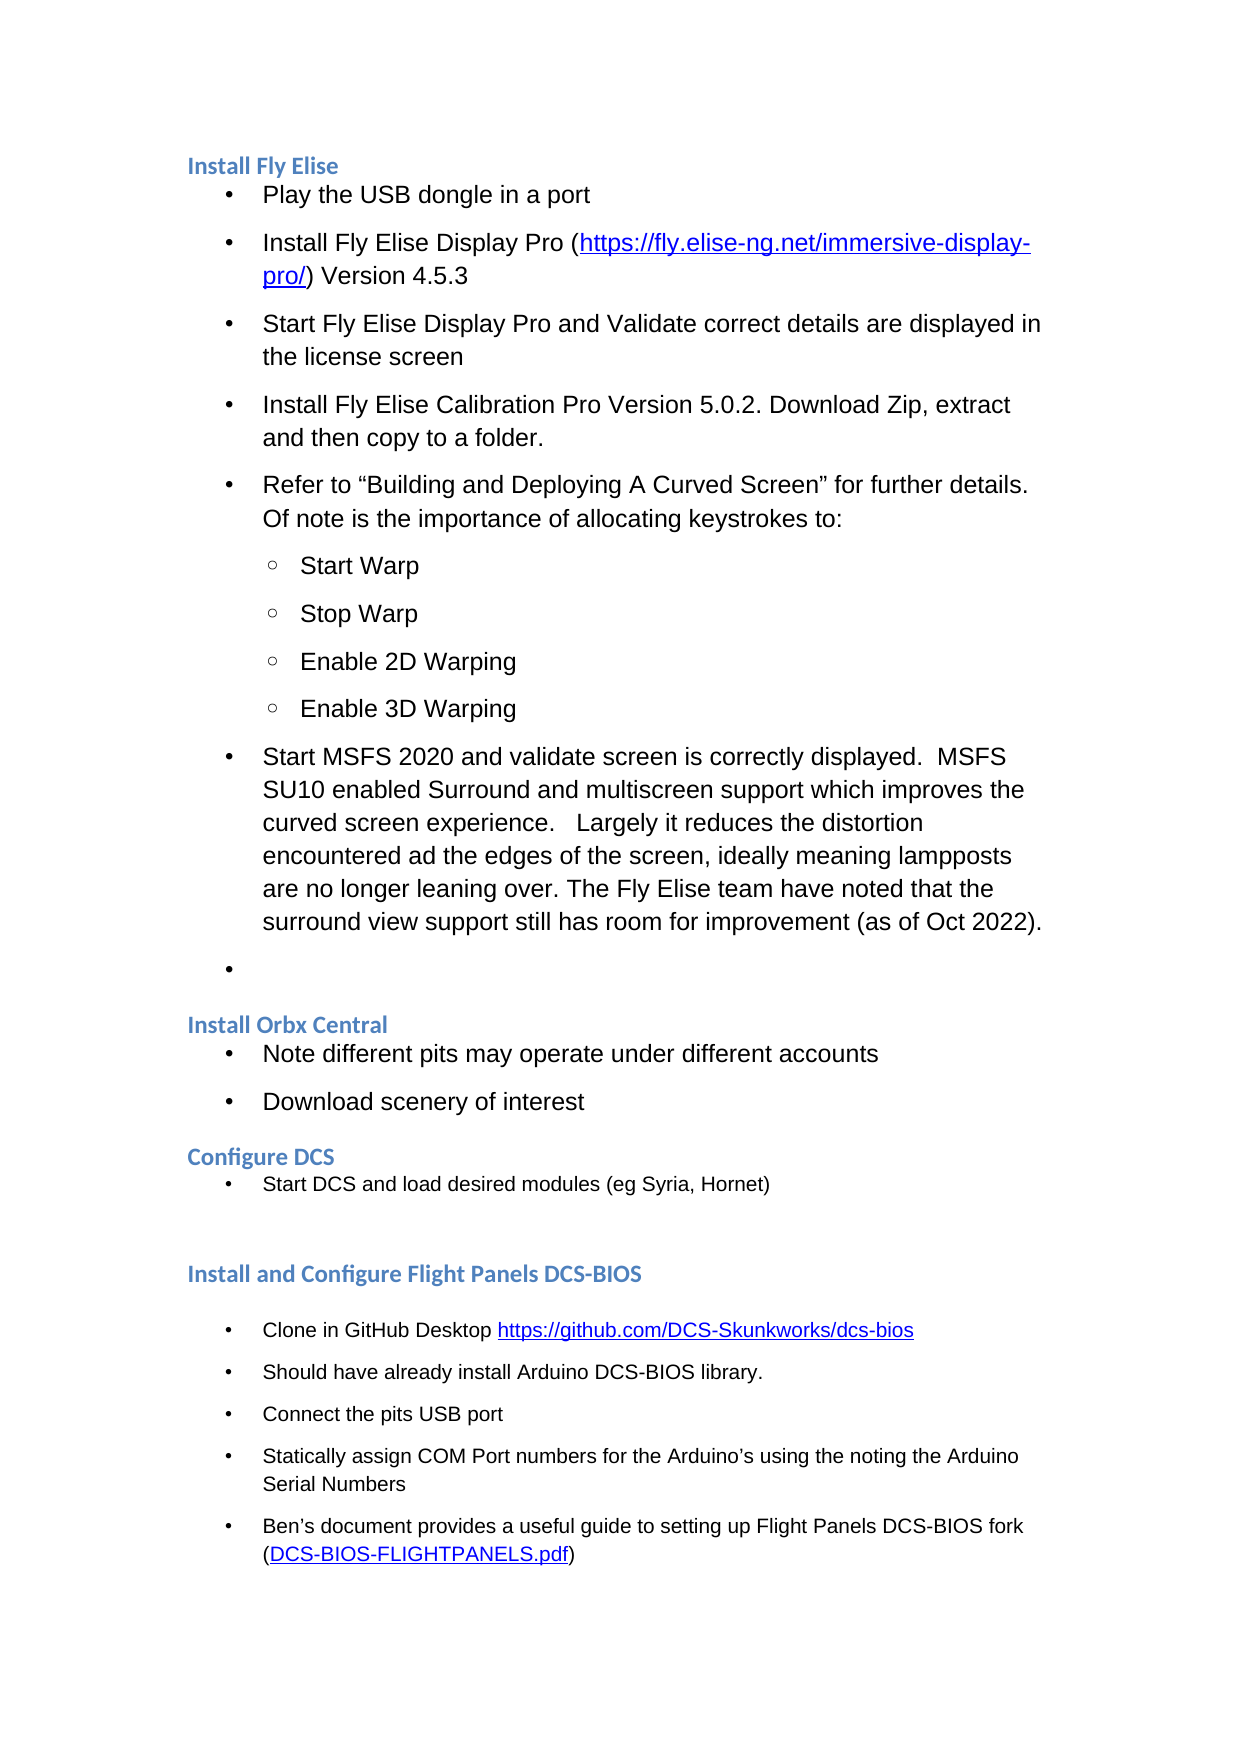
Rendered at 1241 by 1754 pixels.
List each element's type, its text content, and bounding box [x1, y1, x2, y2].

list Play the USB dongle in a port [225, 181, 1053, 209]
list Download scenery of interest [225, 1087, 1053, 1116]
subtitle Configure DCS [187, 1141, 1053, 1171]
list Install Fly Elise Calibration Pro Version 5.0.2. Download Zip, extract and then copy to a folder. [225, 390, 1053, 452]
list Clone in GitHub Desktop https://github.com/DCS-Skunkworks/dcs-bios [225, 1318, 1053, 1342]
list Stop Warp [262, 599, 1053, 628]
list Statically assign COM Port numbers for the Arduino’s using the noting the Arduino Serial Numbers [225, 1444, 1053, 1496]
list Start Fly Elise Display Pro and Validate correct details are displayed in the license screen [225, 309, 1053, 371]
list Should have already install Arduino DCS-BIOS library. [225, 1360, 1053, 1384]
list Enable 3D Warping [262, 694, 1053, 723]
list Start DCS and load desired modules (eg Syria, Hornet) [225, 1171, 1053, 1196]
list Ben’s document provides a useful guide to setting up Flight Panels DCS-BIOS fork (DCS-BIOS-FLIGHTPANELS.pdf) [225, 1514, 1053, 1566]
list Connect the pits USB port [225, 1402, 1053, 1426]
list Install Fly Elise Display Pro (https://fly.elise-ng.net/immersive-display-pro/) Version 4.5.3 [225, 228, 1053, 290]
subtitle Install Orbx Central [187, 1009, 1053, 1039]
list Note different pits may operate under different accounts [225, 1039, 1053, 1068]
subtitle Install Fly Elise [187, 150, 1053, 181]
list Start MSFS 2020 and validate screen is correctly displayed. MSFS SU10 enabled Surround and multiscreen support which improves the curved screen experience. Largely it reduces the distortion encountered ad the edges of the screen, ideally meaning lampposts are no longer leaning over. The Fly Elise team have noted that the surround view support still has room for improvement (as of Oct 2022). [225, 742, 1053, 936]
list Start Warp [262, 551, 1053, 580]
subtitle Install and Configure Flight Panels DCS-BIOS [187, 1258, 1053, 1289]
list Enable 2D Warping [262, 647, 1053, 675]
list Refer to “Building and Deploying A Curved Screen” for further details. Of note is the importance of allocating keystrokes to: [225, 470, 1053, 532]
